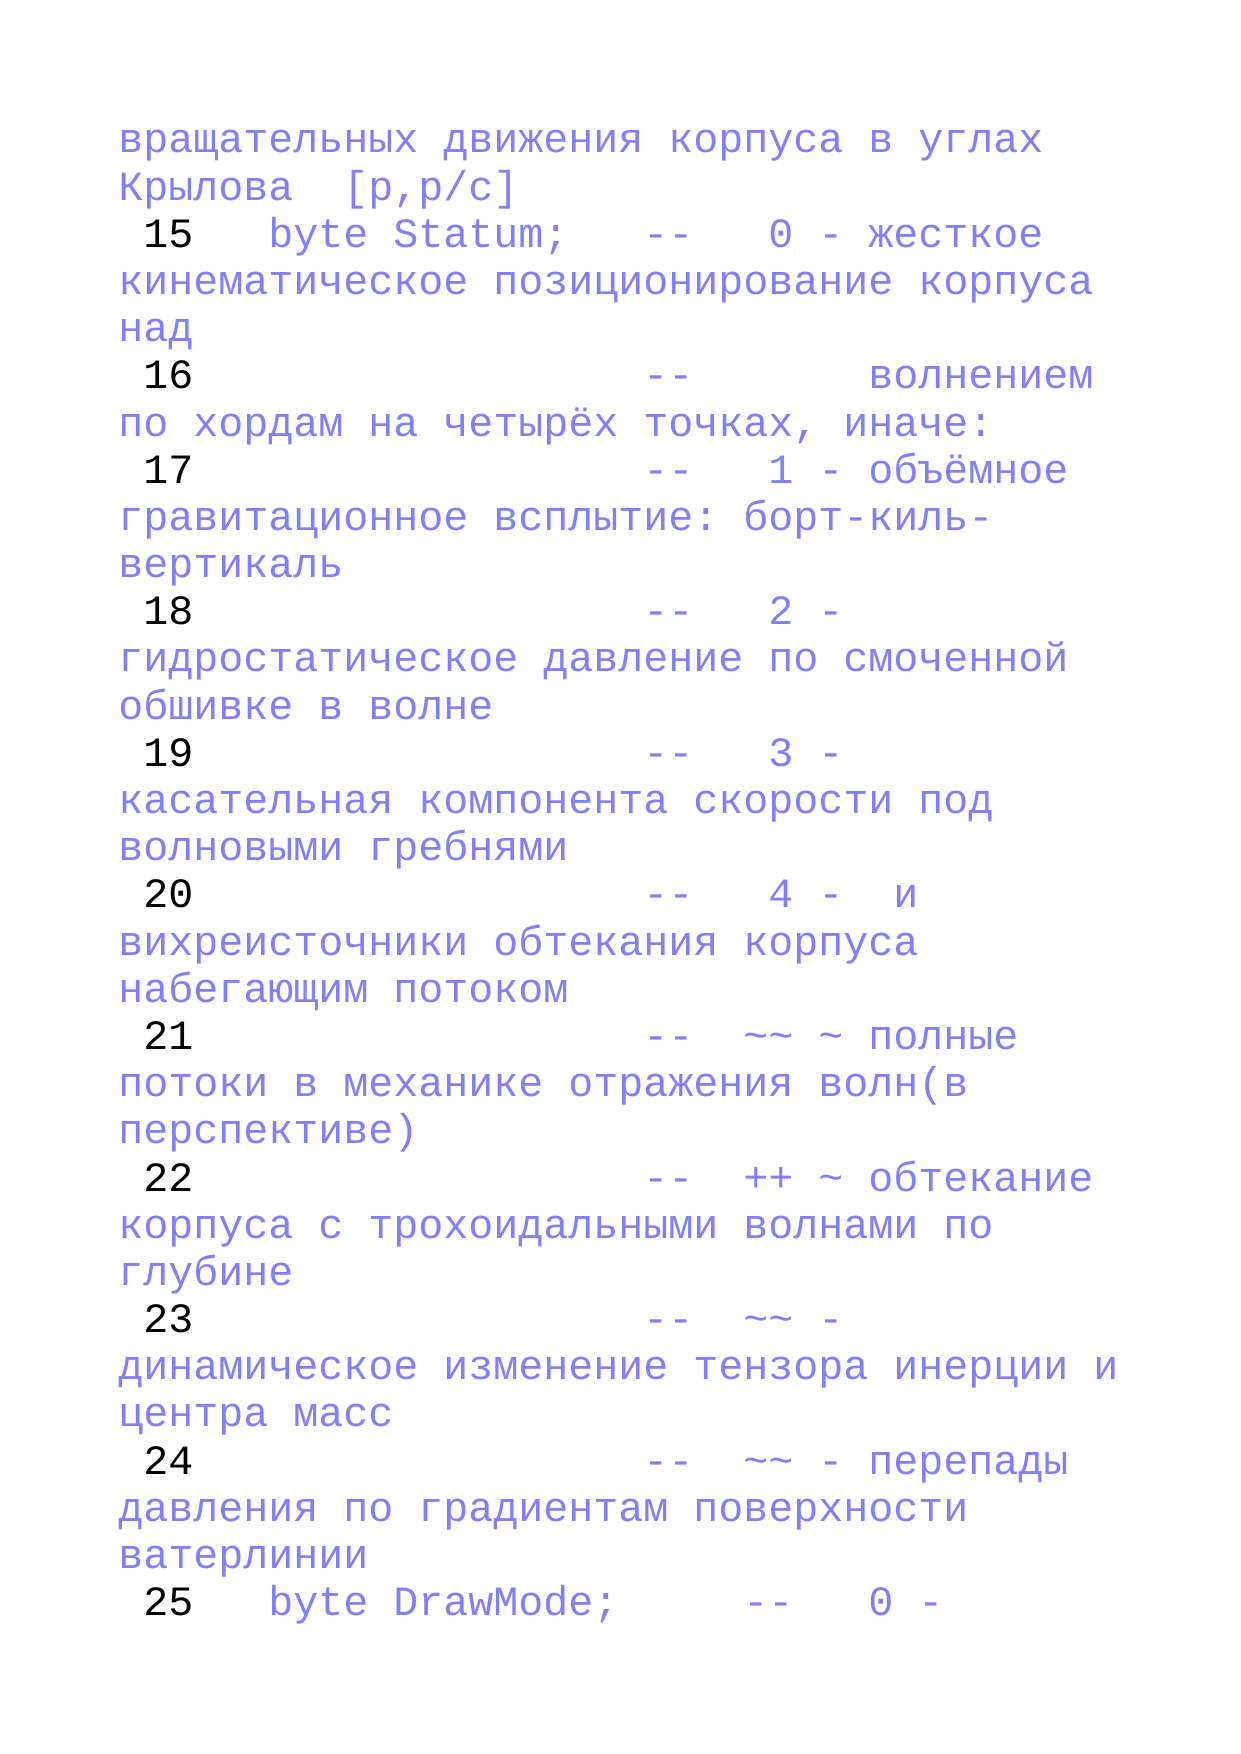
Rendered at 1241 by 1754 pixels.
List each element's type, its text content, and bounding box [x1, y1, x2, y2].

subtitle 23 -- ~~ - динамическое изменение тензора инерции и центра масс [118, 1298, 1122, 1439]
subtitle 25 byte DrawMode; -- 0 [118, 1581, 1122, 1628]
subtitle 16 -- волнением по хордам на четырёх точках, иначе: [118, 354, 1122, 448]
subtitle 24 -- ~~ - перепады давления по градиентам поверхности ватерлинии [118, 1439, 1122, 1581]
subtitle вращательных движения корпуса в углах Крылова [р,р/с] [118, 118, 1122, 212]
subtitle 18 -- 2 - гидростатическое давление по смоченной обшивке в волне [118, 590, 1122, 732]
subtitle 21 -- ~~ ~ полные потоки в механике отражения волн(в перспективе) [118, 1015, 1122, 1156]
subtitle 20 -- 4 - и вихреисточники обтекания корпуса набегающим потоком [118, 873, 1122, 1015]
subtitle 19 -- 3 - касательная компонента скорости под волновыми гребнями [118, 732, 1122, 873]
subtitle 15 byte Statum; -- 0 - жесткое кинематическое позиционирование корпуса над [118, 212, 1122, 354]
subtitle 17 -- 1 - объёмное гравитационное всплытие: борт-киль-вертикаль [118, 448, 1122, 590]
subtitle 22 -- ++ ~ обтекание корпуса с трохоидальными волнами по глубине [118, 1156, 1122, 1298]
